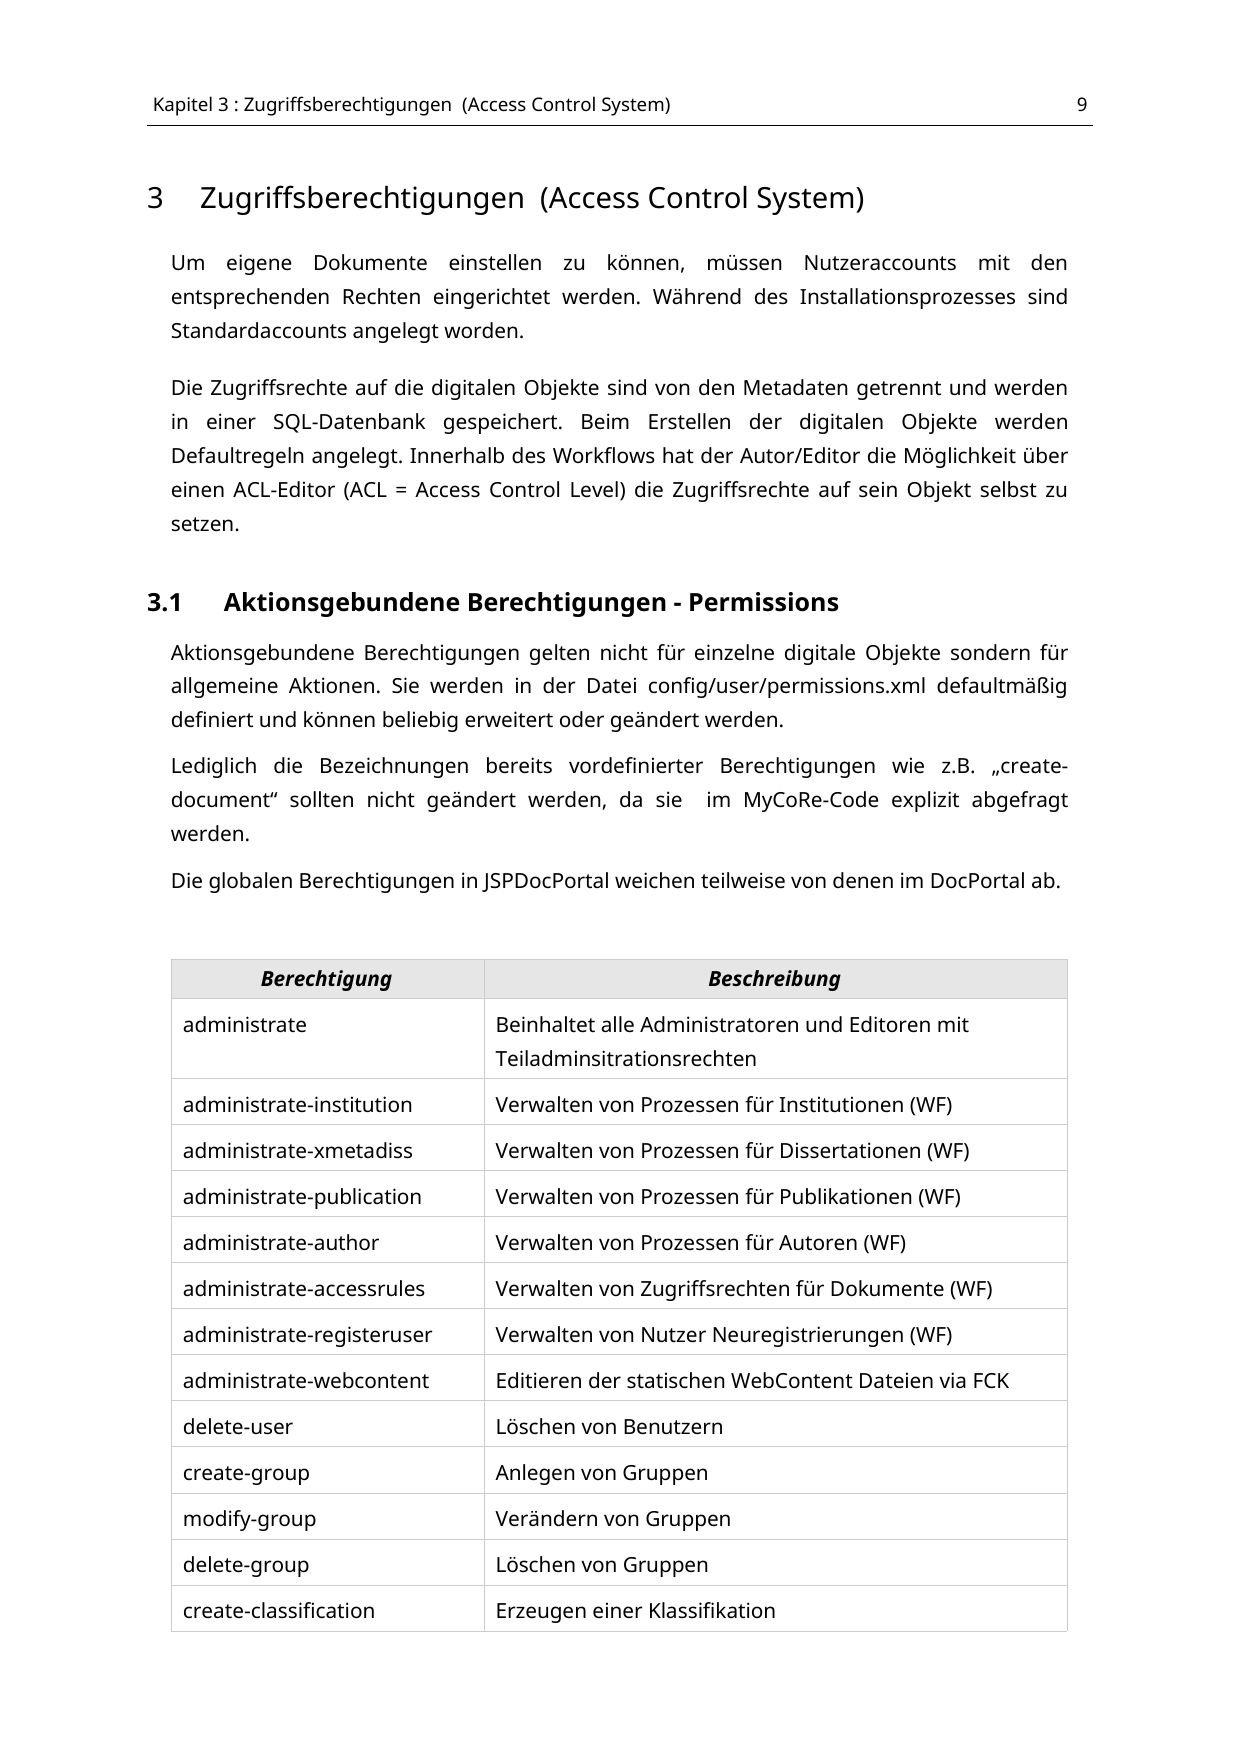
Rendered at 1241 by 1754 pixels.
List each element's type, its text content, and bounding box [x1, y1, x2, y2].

text Die Zugriffsrechte auf die digitalen Objekte sind von den Metadaten getrennt und werden in einer SQL-Datenbank gespeichert. Beim Erstellen der digitalen Objekte werden Defaultregeln angelegt. Innerhalb des Workflows hat der Autor/Editor die Möglichkeit über einen ACL-Editor (ACL = Access Control Level) die Zugriffsrechte auf sein Objekt selbst zu setzen. [171, 373, 1069, 537]
text Lediglich die Bezeichnungen bereits vordefinierter Berechtigungen wie z.B. „create-document“ sollten nicht geändert werden, da sie im MyCoRe-Code explizit abgefragt werden. [171, 752, 1069, 848]
subtitle Zugriffsberechtigungen (Access Control System) [147, 177, 1092, 217]
table_cell Verwalten von Zugriffsrechten für Dokumente (WF) [485, 1263, 1067, 1308]
table_cell delete-user [172, 1401, 484, 1446]
table_cell modify-group [172, 1494, 484, 1538]
table_cell administrate-xmetadiss [172, 1125, 484, 1170]
text Die globalen Berechtigungen in JSPDocPortal weichen teilweise von denen im DocPortal ab. [171, 866, 1069, 894]
table_cell administrate-webcontent [172, 1355, 484, 1400]
table_cell delete-group [172, 1540, 484, 1584]
table_cell administrate-author [172, 1217, 484, 1262]
table_cell Verändern von Gruppen [485, 1494, 1067, 1538]
table_cell Löschen von Gruppen [485, 1540, 1067, 1584]
text Aktionsgebundene Berechtigungen gelten nicht für einzelne digitale Objekte sondern für allgemeine Aktionen. Sie werden in der Datei config/user/permissions.xml defaultmäßig definiert und können beliebig erweitert oder geändert werden. [171, 638, 1069, 733]
table_header Berechtigung [172, 960, 484, 998]
table_cell Editieren der statischen WebContent Dateien via FCK [485, 1355, 1067, 1400]
table_cell Verwalten von Prozessen für Autoren (WF) [485, 1217, 1067, 1262]
table_cell administrate-institution [172, 1079, 484, 1124]
table_cell administrate-publication [172, 1171, 484, 1216]
table_cell administrate [172, 999, 484, 1078]
subtitle Aktionsgebundene Berechtigungen - Permissions [147, 585, 1092, 619]
text Um eigene Dokumente einstellen zu können, müssen Nutzeraccounts mit den entsprechenden Rechten eingerichtet werden. Während des Installationsprozesses sind Standardaccounts angelegt worden. [171, 248, 1069, 344]
table_cell create-group [172, 1447, 484, 1492]
table_cell administrate-registeruser [172, 1309, 484, 1354]
table_cell create-classification [172, 1586, 484, 1631]
table_cell Verwalten von Nutzer Neuregistrierungen (WF) [485, 1309, 1067, 1354]
table_cell Verwalten von Prozessen für Publikationen (WF) [485, 1171, 1067, 1216]
table_header Beschreibung [485, 960, 1067, 998]
table_cell Erzeugen einer Klassifikation [485, 1586, 1067, 1631]
table_cell Beinhaltet alle Administratoren und Editoren mit Teiladminsitrationsrechten [485, 999, 1067, 1078]
table_cell administrate-accessrules [172, 1263, 484, 1308]
table_cell Verwalten von Prozessen für Institutionen (WF) [485, 1079, 1067, 1124]
table_cell Anlegen von Gruppen [485, 1447, 1067, 1492]
table_cell Verwalten von Prozessen für Dissertationen (WF) [485, 1125, 1067, 1170]
table_cell Löschen von Benutzern [485, 1401, 1067, 1446]
